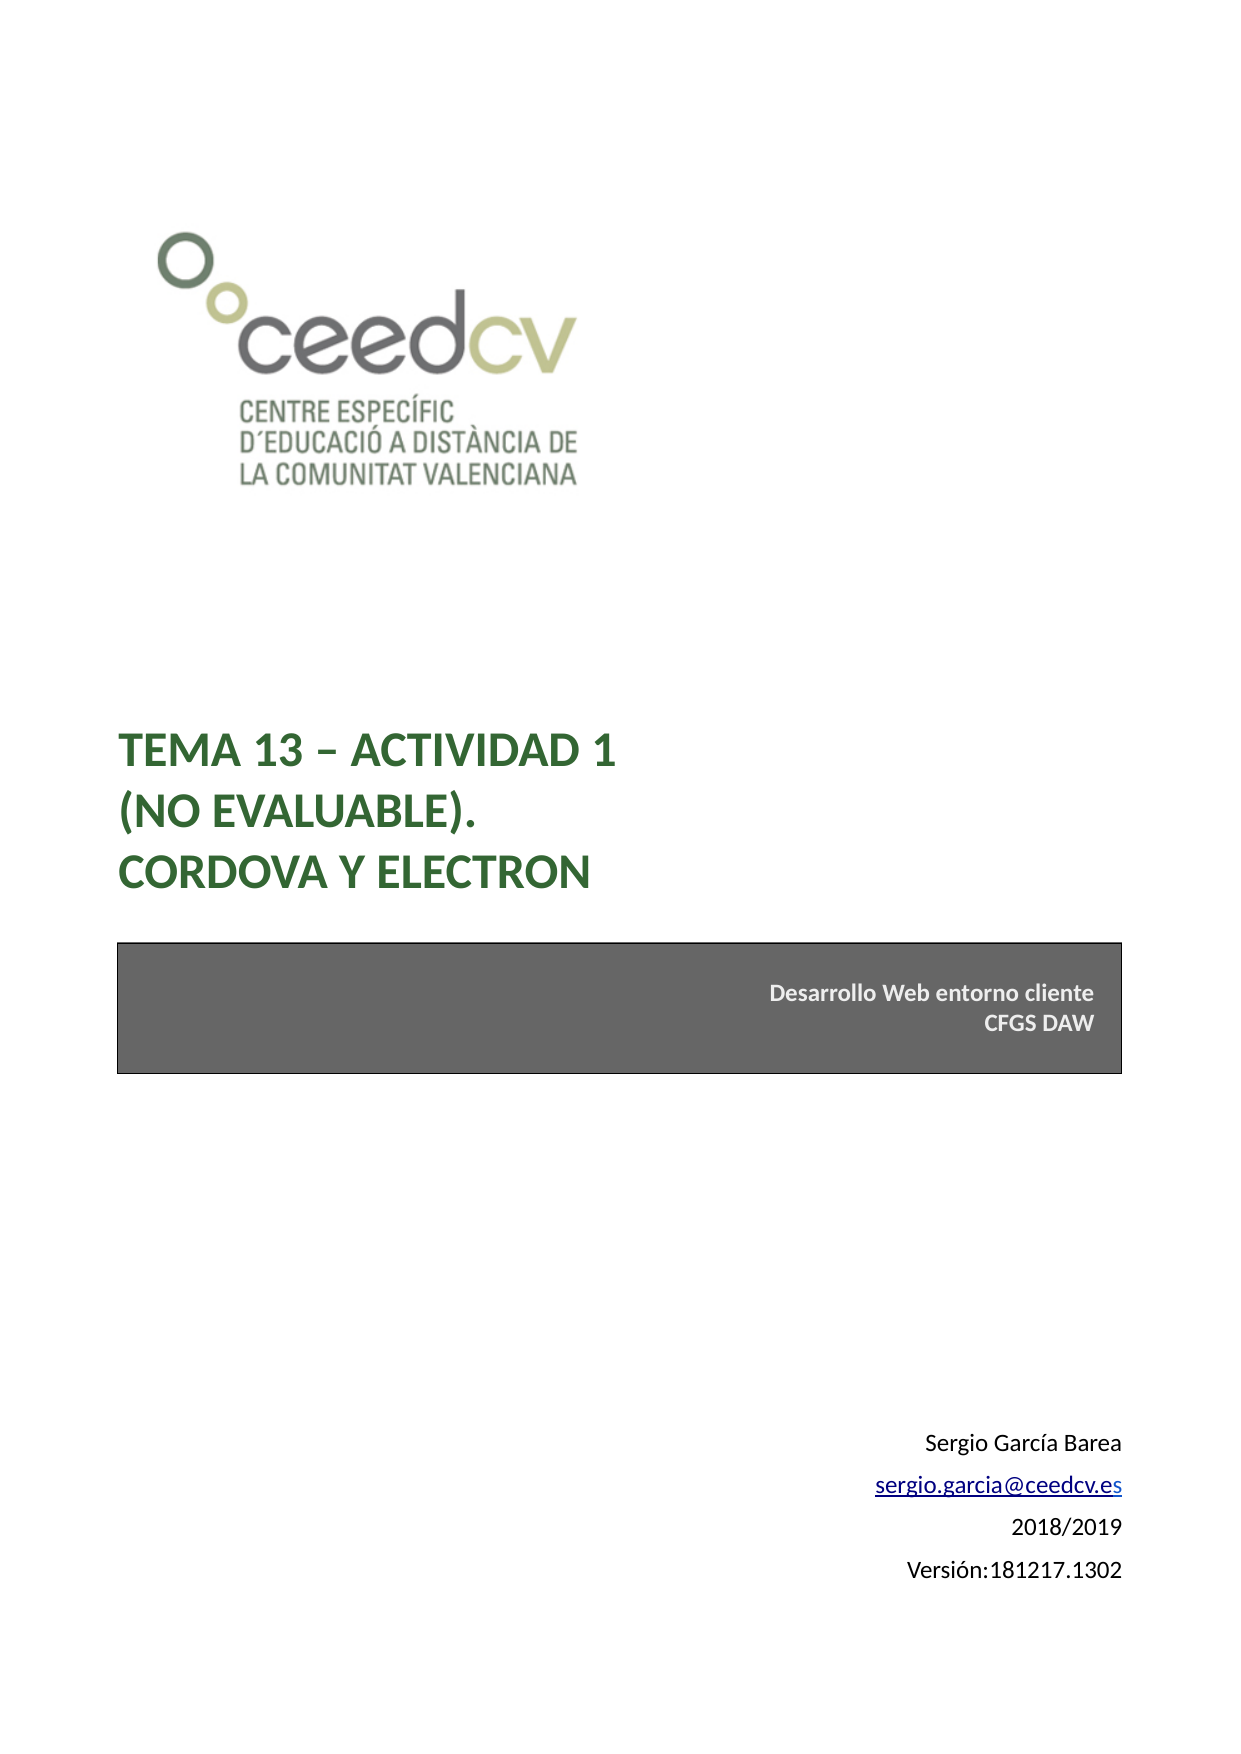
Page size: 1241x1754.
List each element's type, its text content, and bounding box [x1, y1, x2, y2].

text Cordova y Electron [118, 840, 1122, 901]
text 2018/2019 [118, 1511, 1122, 1542]
text Versión:181217.1301 [118, 1554, 1122, 1584]
text Sergio García Barea [231, 1427, 1122, 1457]
text CFGS DAW [121, 1007, 1094, 1038]
text TEMA 13 – ACTIVIDAD 1 [118, 718, 1122, 779]
text (No evaluable). [118, 779, 1122, 840]
text sergio.garcia@ceedcv.es [231, 1469, 1122, 1499]
text Desarrollo Web entorno cliente [121, 977, 1094, 1007]
picture [118, 204, 681, 514]
